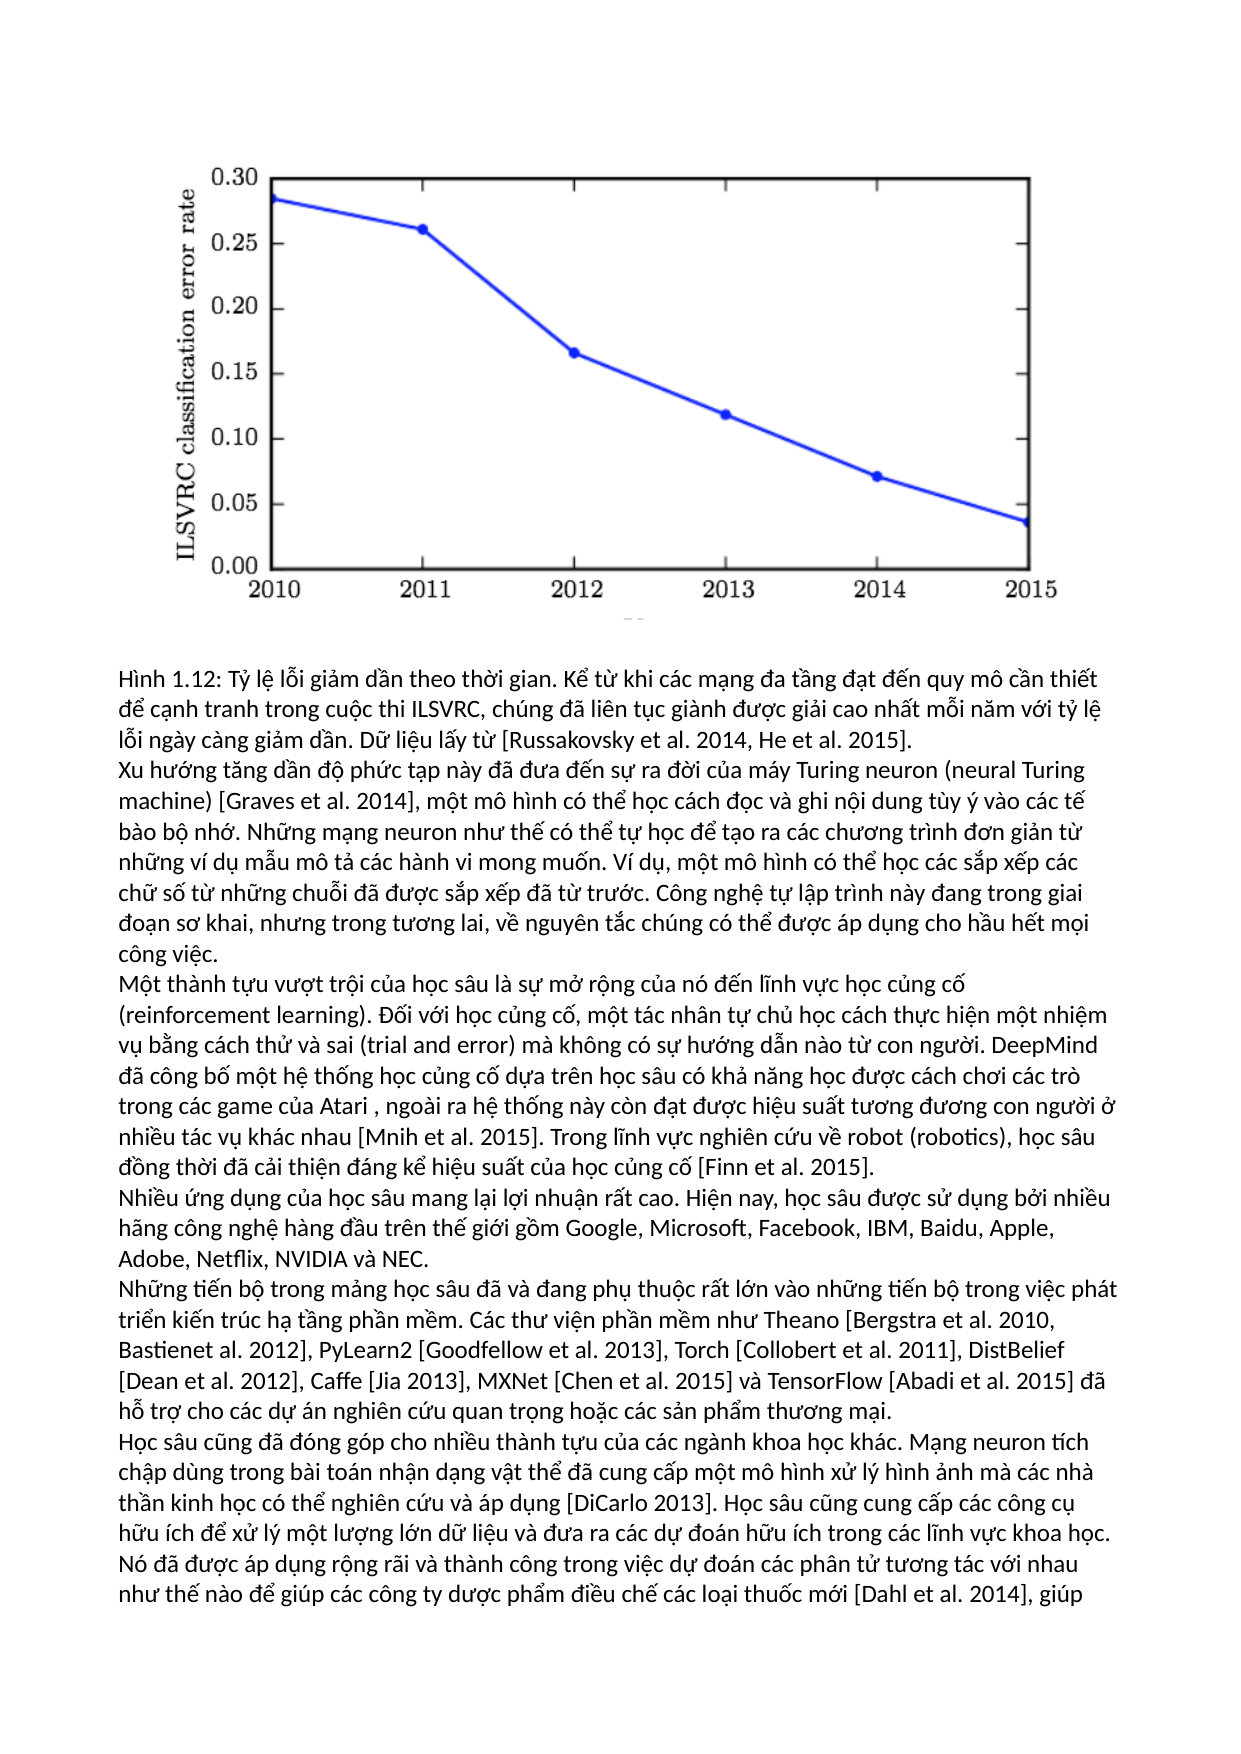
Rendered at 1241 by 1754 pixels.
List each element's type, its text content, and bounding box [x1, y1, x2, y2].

text Xu hướng tăng dần độ phức tạp này đã đưa đến sự ra đời của máy Turing neuron (neural Turing machine) [Graves et al. 2014], một mô hình có thể học cách đọc và ghi nội dung tùy ý vào các tế bào bộ nhớ. Những mạng neuron như thế có thể tự học để tạo ra các chương trình đơn giản từ những ví dụ mẫu mô tả các hành vi mong muốn. Ví dụ, một mô hình có thể học các sắp xếp các chữ số từ những chuỗi đã được sắp xếp đã từ trước. Công nghệ tự lập trình này đang trong giai đoạn sơ khai, nhưng trong tương lai, về nguyên tắc chúng có thể được áp dụng cho hầu hết mọi công việc. [118, 754, 1122, 968]
picture [127, 118, 1113, 633]
text Những tiến bộ trong mảng học sâu đã và đang phụ thuộc rất lớn vào những tiến bộ trong việc phát triển kiến trúc hạ tầng phần mềm. Các thư viện phần mềm như Theano [Bergstra et al. 2010, Bastienet al. 2012], PyLearn2 [Goodfellow et al. 2013], Torch [Collobert et al. 2011], DistBelief [Dean et al. 2012], Caffe [Jia 2013], MXNet [Chen et al. 2015] và TensorFlow [Abadi et al. 2015] đã hỗ trợ cho các dự án nghiên cứu quan trọng hoặc các sản phẩm thương mại. [118, 1273, 1122, 1426]
text Một thành tựu vượt trội của học sâu là sự mở rộng của nó đến lĩnh vực học củng cố (reinforcement learning). Đối với học củng cố, một tác nhân tự chủ học cách thực hiện một nhiệm vụ bằng cách thử và sai (trial and error) mà không có sự hướng dẫn nào từ con người. DeepMind đã công bố một hệ thống học củng cố dựa trên học sâu có khả năng học được cách chơi các trò trong các game của Atari , ngoài ra hệ thống này còn đạt được hiệu suất tương đương con người ở nhiều tác vụ khác nhau [Mnih et al. 2015]. Trong lĩnh vực nghiên cứu về robot (robotics), học sâu đồng thời đã cải thiện đáng kể hiệu suất của học củng cố [Finn et al. 2015]. [118, 968, 1122, 1182]
text Hình 1.12: Tỷ lệ lỗi giảm dần theo thời gian. Kể từ khi các mạng đa tầng đạt đến quy mô cần thiết để cạnh tranh trong cuộc thi ILSVRC, chúng đã liên tục giành được giải cao nhất mỗi năm với tỷ lệ lỗi ngày càng giảm dần. Dữ liệu lấy từ [Russakovsky et al. 2014, He et al. 2015]. [118, 663, 1122, 754]
text Học sâu cũng đã đóng góp cho nhiều thành tựu của các ngành khoa học khác. Mạng neuron tích chập dùng trong bài toán nhận dạng vật thể đã cung cấp một mô hình xử lý hình ảnh mà các nhà thần kinh học có thể nghiên cứu và áp dụng [DiCarlo 2013]. Học sâu cũng cung cấp các công cụ hữu ích để xử lý một lượng lớn dữ liệu và đưa ra các dự đoán hữu ích trong các lĩnh vực khoa học. Nó đã được áp dụng rộng rãi và thành công trong việc dự đoán các phân tử tương tác với nhau như thế nào để giúp các công ty dược phẩm điều chế các loại thuốc mới [Dahl et al. 2014], giúp [118, 1426, 1122, 1609]
text Nhiều ứng dụng của học sâu mang lại lợi nhuận rất cao. Hiện nay, học sâu được sử dụng bởi nhiều hãng công nghệ hàng đầu trên thế giới gồm Google, Microsoft, Facebook, IBM, Baidu, Apple, Adobe, Netﬂix, NVIDIA và NEC. [118, 1182, 1122, 1273]
